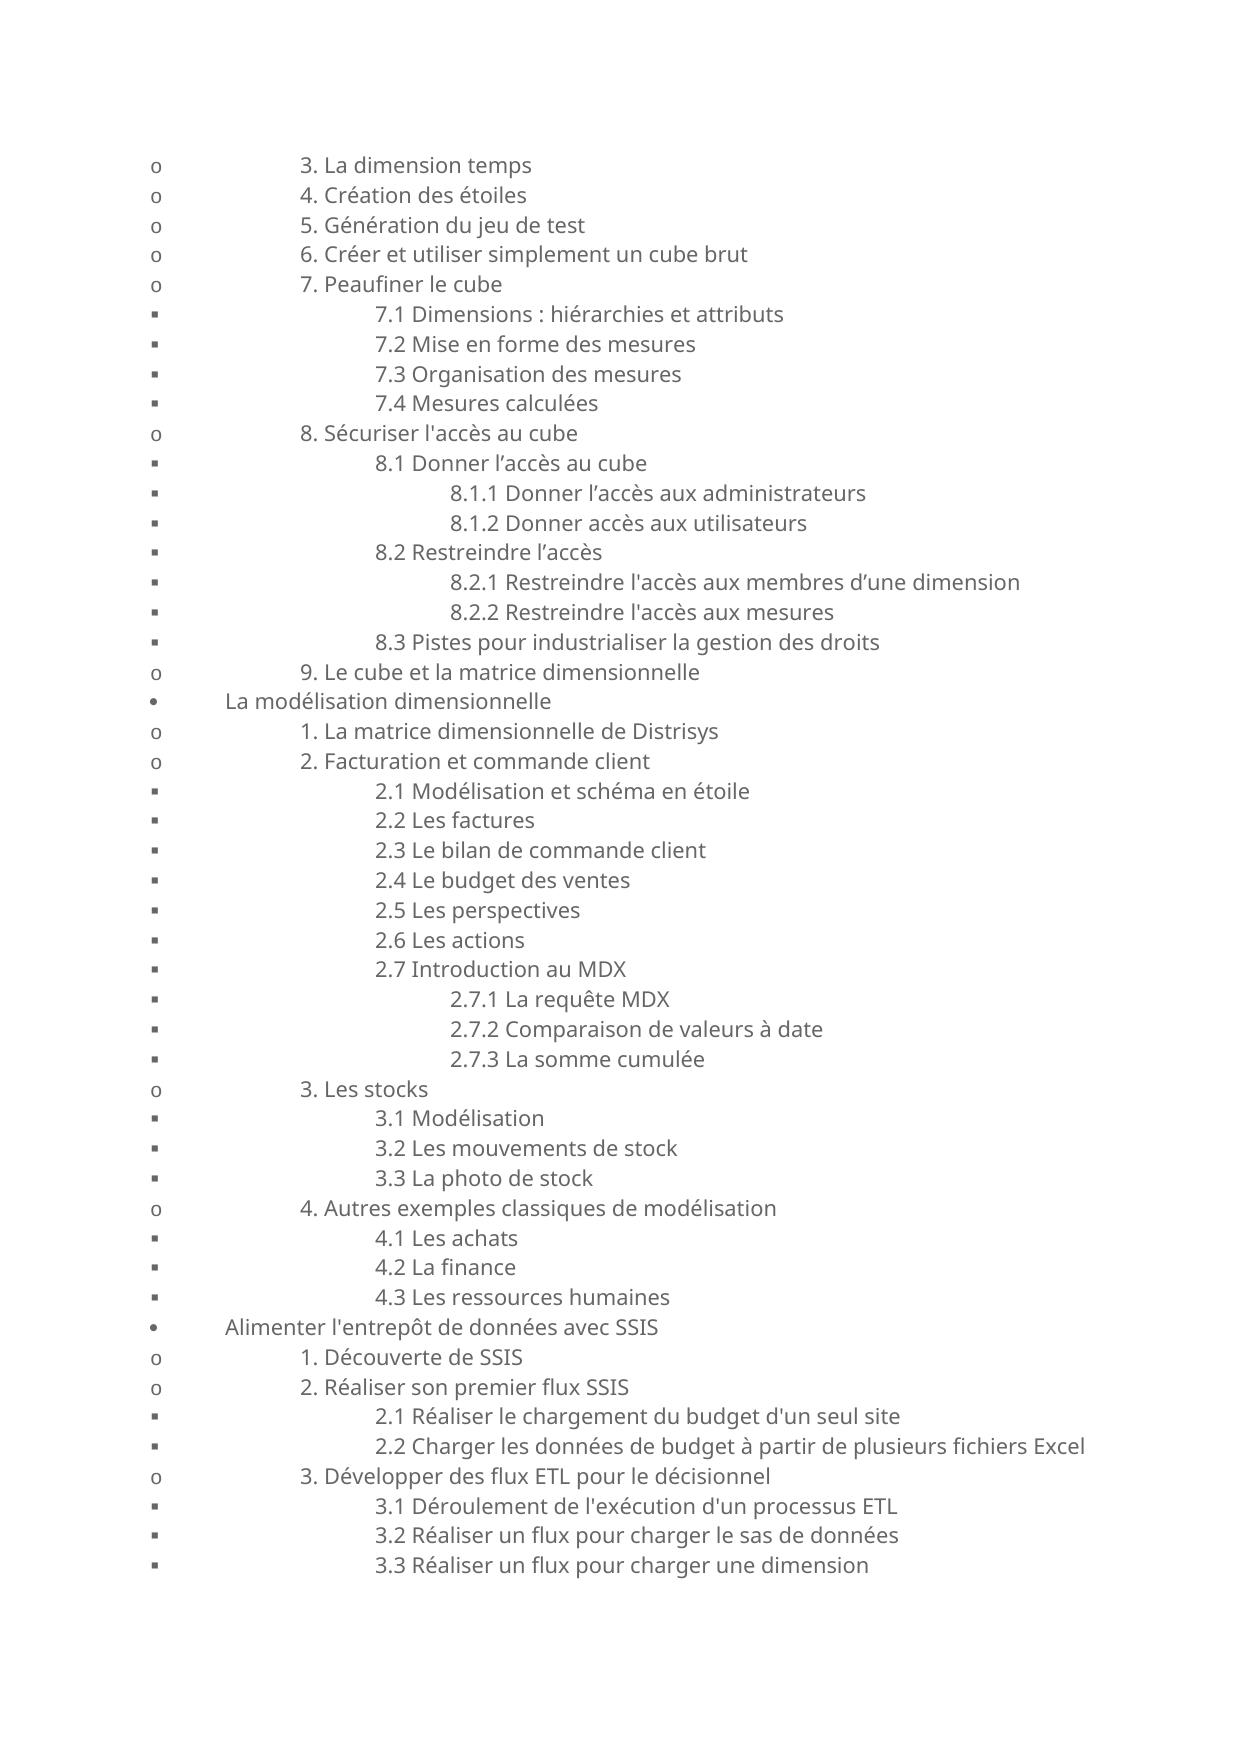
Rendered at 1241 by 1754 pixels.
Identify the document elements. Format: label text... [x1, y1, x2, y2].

list 4.1 Les achats [150, 1222, 1090, 1252]
list 2.4 Le budget des ventes [150, 865, 1090, 895]
list 2.7.2 Comparaison de valeurs à date [150, 1014, 1090, 1044]
list 7.3 Organisation des mesures [150, 358, 1090, 388]
list 2.7.3 La somme cumulée [150, 1044, 1090, 1073]
list 2.6 Les actions [150, 924, 1090, 954]
list 7.2 Mise en forme des mesures [150, 329, 1090, 358]
list 3.1 Modélisation [150, 1103, 1090, 1133]
list 8.1 Donner l’accès au cube [150, 448, 1090, 478]
list 7. Peaufiner le cube [150, 269, 1090, 299]
list 3.2 Réaliser un flux pour charger le sas de données [150, 1520, 1090, 1550]
list 2.2 Charger les données de budget à partir de plusieurs fichiers Excel [150, 1431, 1090, 1461]
list 2.2 Les factures [150, 805, 1090, 835]
list 2.5 Les perspectives [150, 895, 1090, 924]
list 8.1.1 Donner l’accès aux administrateurs [150, 478, 1090, 507]
list 8.2 Restreindre l’accès [150, 537, 1090, 567]
list 1. La matrice dimensionnelle de Distrisys [150, 716, 1090, 746]
list 3.3 Réaliser un flux pour charger une dimension [150, 1550, 1090, 1580]
list 9. Le cube et la matrice dimensionnelle [150, 656, 1090, 686]
list 3.1 Déroulement de l'exécution d'un processus ETL [150, 1491, 1090, 1520]
list 7.4 Mesures calculées [150, 388, 1090, 418]
list 3.2 Les mouvements de stock [150, 1133, 1090, 1163]
list 2.7 Introduction au MDX [150, 954, 1090, 984]
list 8.2.1 Restreindre l'accès aux membres d’une dimension [150, 567, 1090, 597]
list 2.3 Le bilan de commande client [150, 835, 1090, 865]
list 6. Créer et utiliser simplement un cube brut [150, 239, 1090, 269]
list 8. Sécuriser l'accès au cube [150, 418, 1090, 448]
list 4. Création des étoiles [150, 180, 1090, 209]
list 3. Développer des flux ETL pour le décisionnel [150, 1461, 1090, 1491]
list 3.3 La photo de stock [150, 1163, 1090, 1193]
list 4.2 La finance [150, 1252, 1090, 1282]
list 5. Génération du jeu de test [150, 209, 1090, 239]
list 8.3 Pistes pour industrialiser la gestion des droits [150, 627, 1090, 656]
list 2. Facturation et commande client [150, 746, 1090, 776]
list 4. Autres exemples classiques de modélisation [150, 1193, 1090, 1222]
list 4.3 Les ressources humaines [150, 1282, 1090, 1312]
list 3. La dimension temps [150, 150, 1090, 180]
list 8.1.2 Donner accès aux utilisateurs [150, 507, 1090, 537]
list 1. Découverte de SSIS [150, 1342, 1090, 1371]
list 8.2.2 Restreindre l'accès aux mesures [150, 597, 1090, 627]
list 2. Réaliser son premier flux SSIS [150, 1371, 1090, 1401]
list 2.7.1 La requête MDX [150, 984, 1090, 1014]
list Alimenter l'entrepôt de données avec SSIS [150, 1312, 1090, 1342]
list 3. Les stocks [150, 1073, 1090, 1103]
list La modélisation dimensionnelle [150, 686, 1090, 716]
list 7.1 Dimensions : hiérarchies et attributs [150, 299, 1090, 329]
list 2.1 Réaliser le chargement du budget d'un seul site [150, 1401, 1090, 1431]
list 2.1 Modélisation et schéma en étoile [150, 776, 1090, 805]
